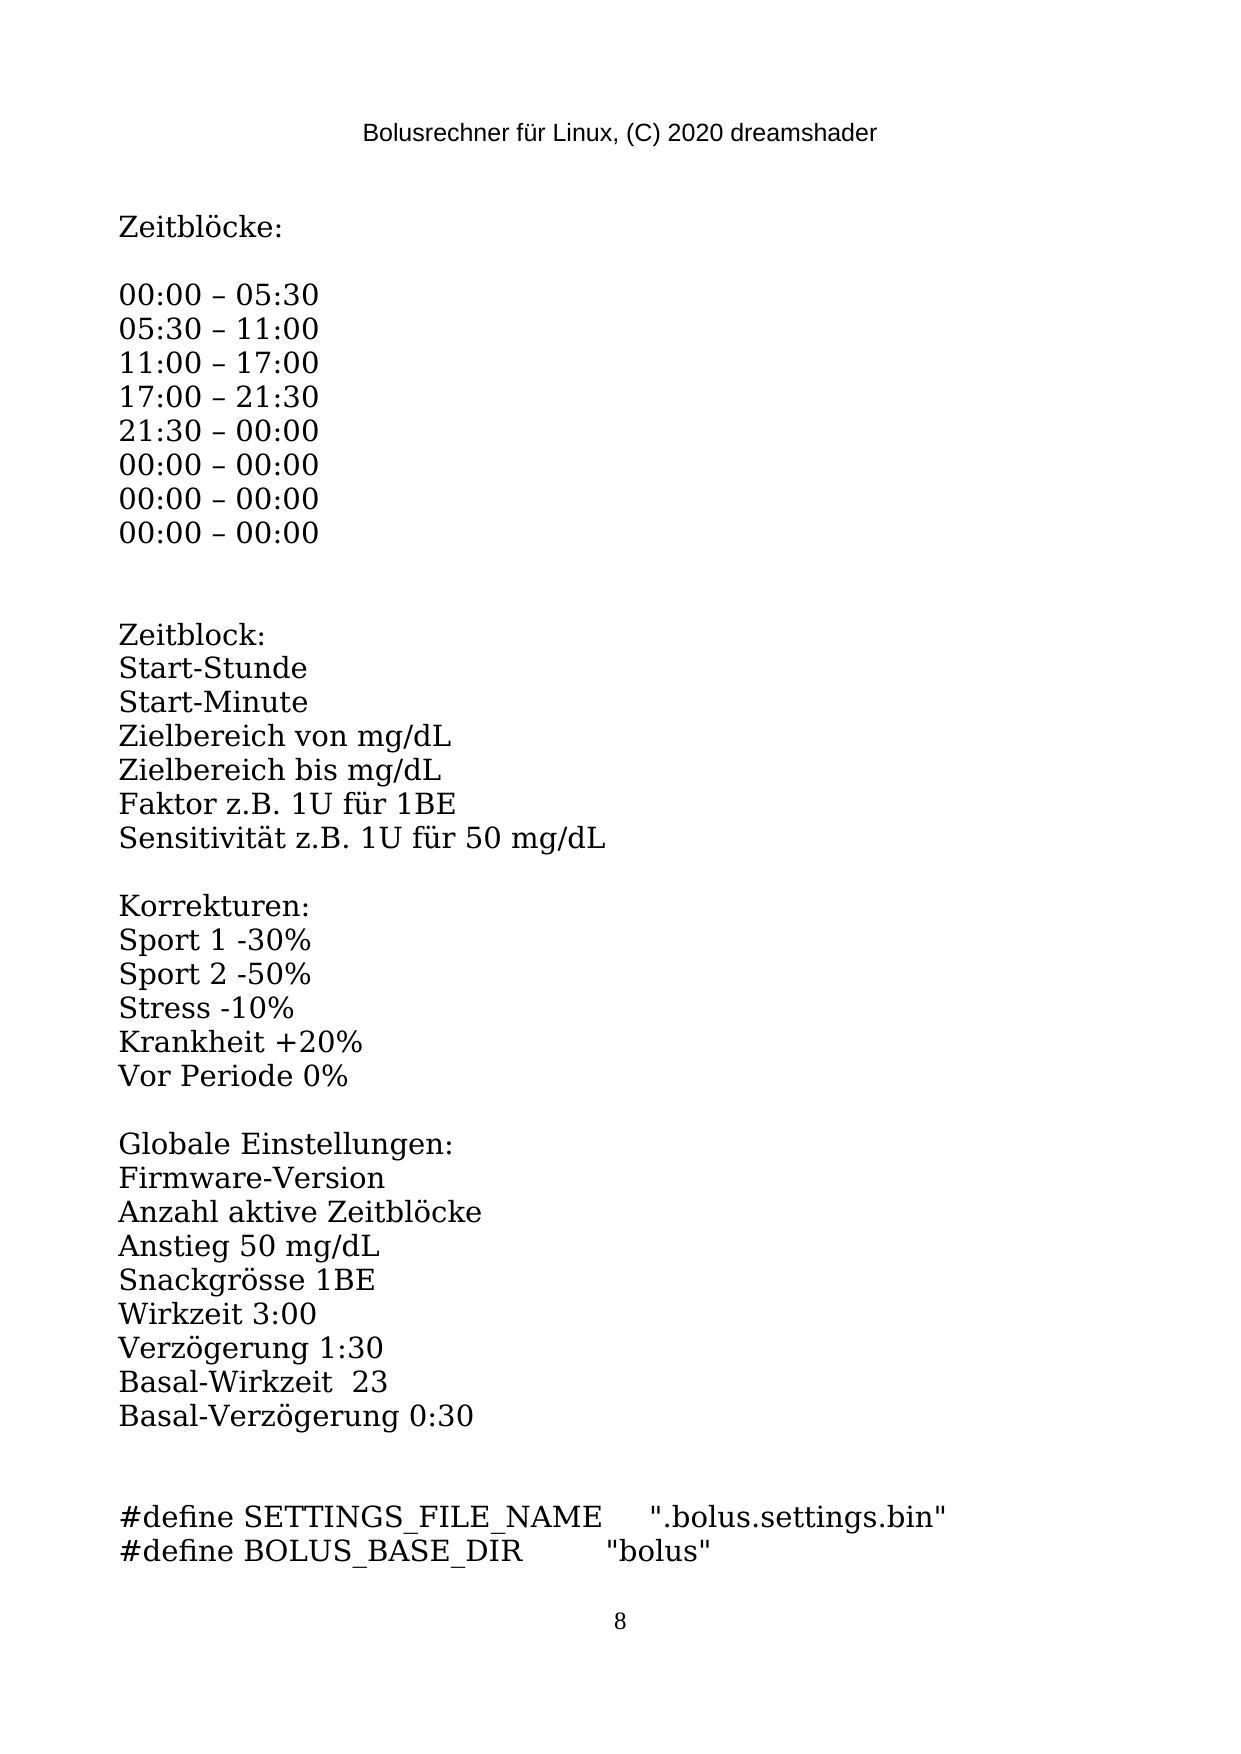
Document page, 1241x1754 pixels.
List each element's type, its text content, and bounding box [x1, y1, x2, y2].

text Sport 1 -30% [118, 923, 1122, 957]
text Faktor z.B. 1U für 1BE [118, 788, 1122, 822]
text Vor Periode 0% [118, 1059, 1122, 1093]
text 21:30 – 00:00 [118, 414, 1122, 448]
text 00:00 – 00:00 [118, 448, 1122, 482]
text 05:30 – 11:00 [118, 312, 1122, 346]
text Anstieg 50 mg/dL [118, 1229, 1122, 1263]
text Sensitivität z.B. 1U für 50 mg/dL [118, 822, 1122, 856]
text Wirkzeit 3:00 [118, 1297, 1122, 1331]
text #define SETTINGS_FILE_NAME ".bolus.settings.bin" [118, 1501, 1122, 1535]
text Basal-Wirkzeit 23 [118, 1365, 1122, 1399]
text Verzögerung 1:30 [118, 1331, 1122, 1365]
text Start-Stunde [118, 652, 1122, 686]
text Krankheit +20% [118, 1025, 1122, 1059]
text Globale Einstellungen: [118, 1127, 1122, 1161]
text Firmware-Version [118, 1161, 1122, 1195]
text #define BOLUS_BASE_DIR "bolus" [118, 1535, 1122, 1569]
text Zielbereich bis mg/dL [118, 754, 1122, 788]
text Zeitblöcke: [118, 176, 1122, 244]
text Basal-Verzögerung 0:30 [118, 1399, 1122, 1433]
text Sport 2 -50% [118, 957, 1122, 991]
text Snackgrösse 1BE [118, 1263, 1122, 1297]
text 00:00 – 05:30 [118, 278, 1122, 312]
text Start-Minute [118, 686, 1122, 720]
text 17:00 – 21:30 [118, 380, 1122, 414]
text Zielbereich von mg/dL [118, 720, 1122, 754]
text 11:00 – 17:00 [118, 346, 1122, 380]
text Stress -10% [118, 991, 1122, 1025]
text Korrekturen: [118, 889, 1122, 923]
text 00:00 – 00:00 [118, 482, 1122, 516]
text 00:00 – 00:00 [118, 516, 1122, 550]
text Anzahl aktive Zeitblöcke [118, 1195, 1122, 1229]
text Zeitblock: [118, 618, 1122, 652]
